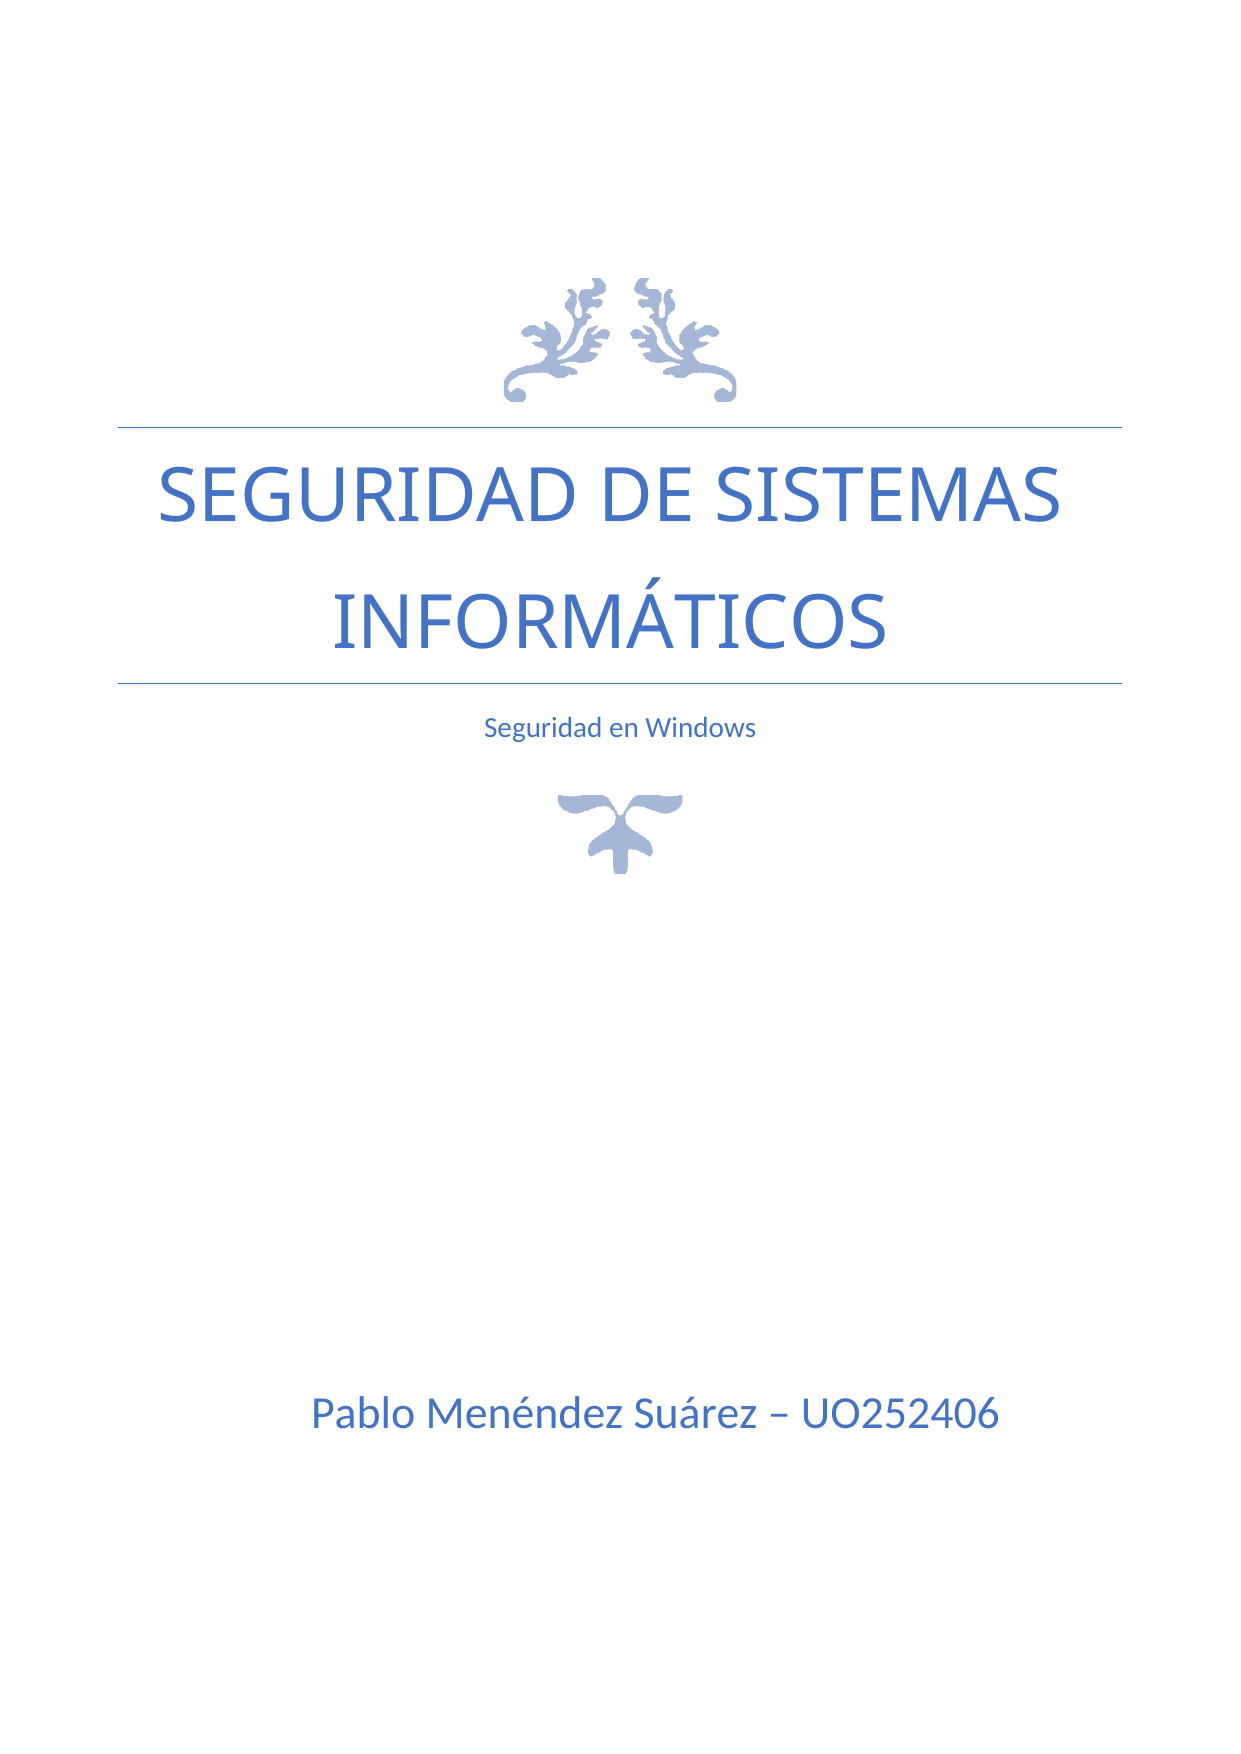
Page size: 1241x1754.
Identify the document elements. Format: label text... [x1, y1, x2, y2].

text Seguridad en Windows [118, 709, 1122, 745]
text Informáticos [118, 554, 1122, 683]
text Pablo Menéndez Suárez – UO252406 [118, 1384, 1193, 1435]
text Seguridad de Sistemas [118, 428, 1122, 543]
